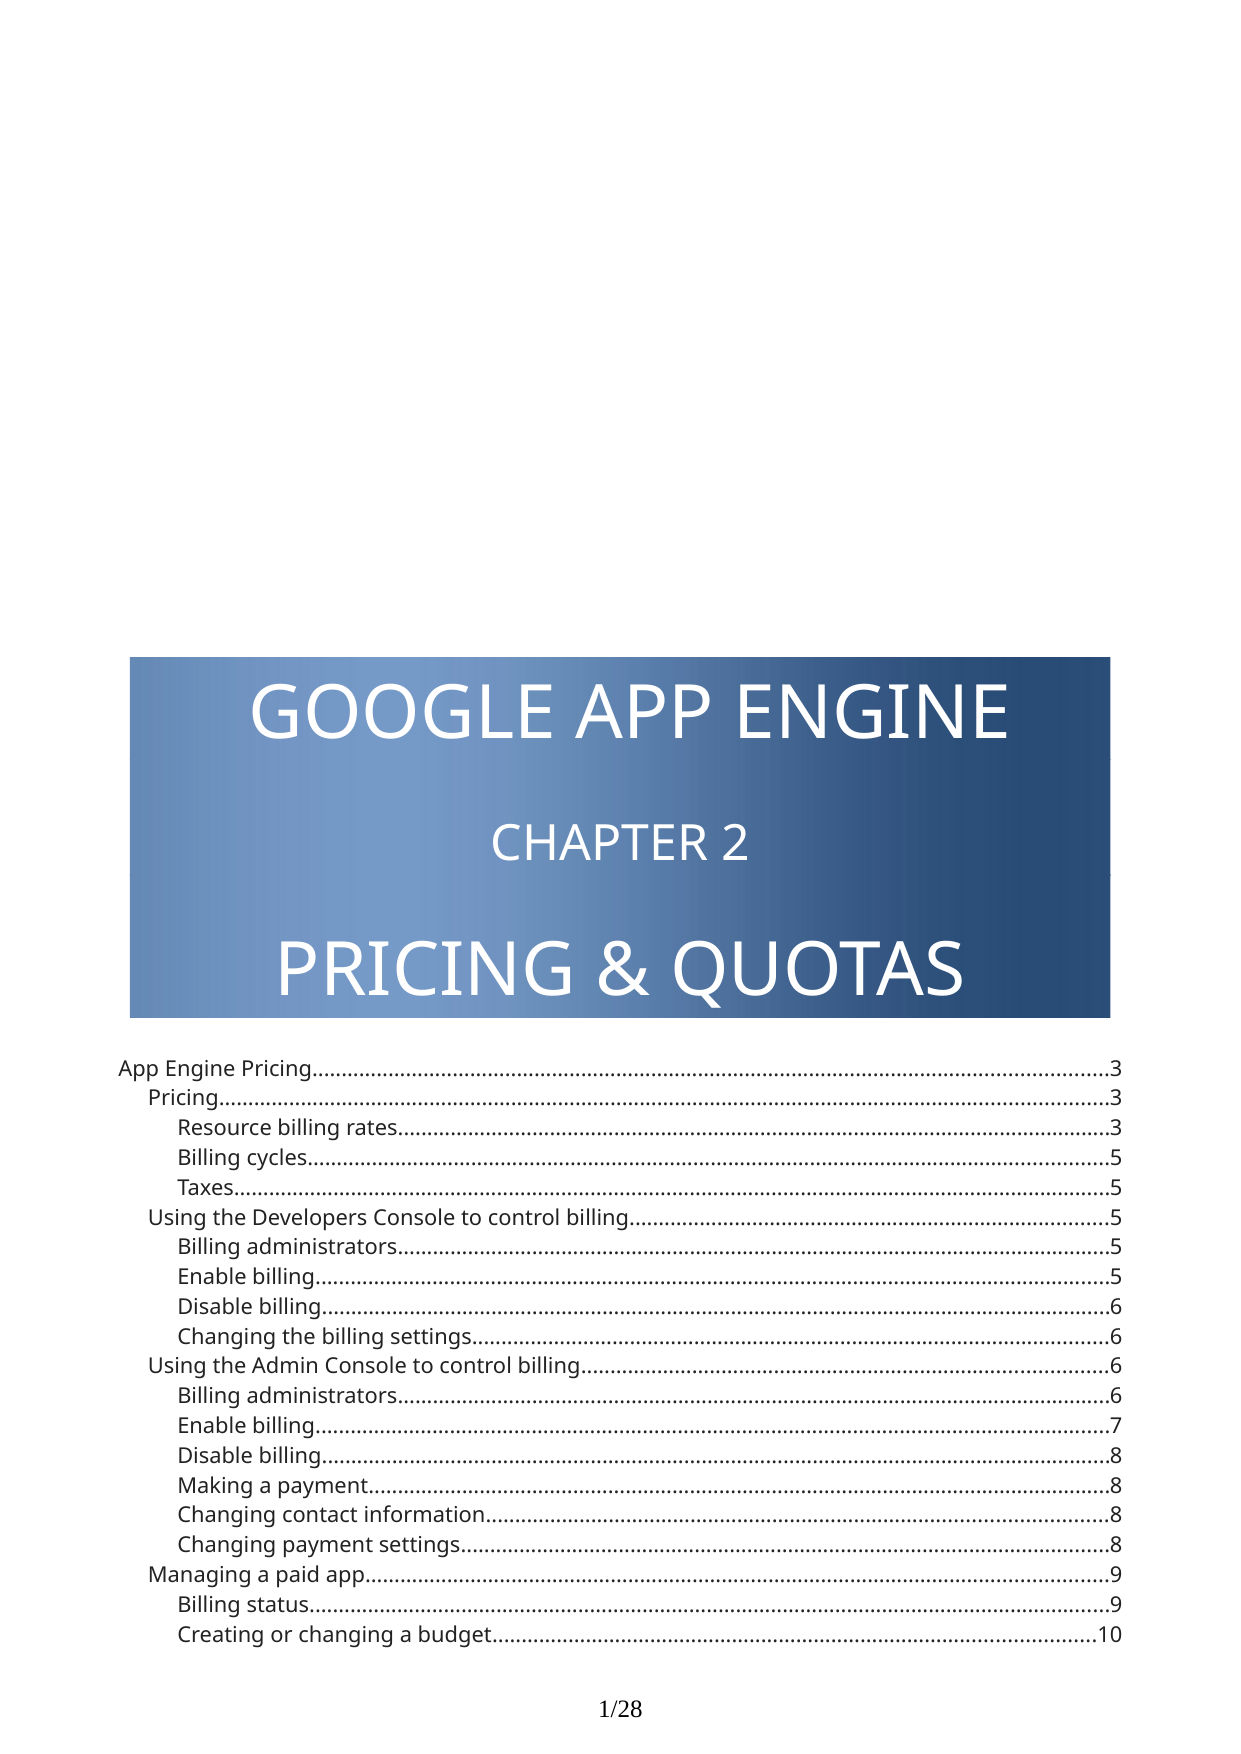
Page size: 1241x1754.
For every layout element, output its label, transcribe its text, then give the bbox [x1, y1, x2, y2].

text Disable billing 8 [177, 1440, 1122, 1470]
text Disable billing 6 [177, 1291, 1122, 1321]
text App Engine Pricing 3 [118, 1053, 1122, 1082]
text Changing contact information 8 [177, 1499, 1122, 1529]
text Enable billing 5 [177, 1261, 1122, 1291]
text Taxes 5 [177, 1172, 1122, 1202]
text Billing administrators 5 [177, 1231, 1122, 1261]
text Enable billing 7 [177, 1410, 1122, 1440]
text Using the Admin Console to control billing 6 [148, 1351, 1122, 1380]
text Resource billing rates 3 [177, 1112, 1122, 1142]
text Changing payment settings 8 [177, 1529, 1122, 1559]
text Billing status 9 [177, 1589, 1122, 1619]
text Using the Developers Console to control billing 5 [148, 1202, 1122, 1231]
text CHAPTER 2 [130, 807, 1110, 875]
text PRICING & QUOTAS [130, 915, 1110, 1017]
text Pricing 3 [148, 1082, 1122, 1112]
text Billing administrators 6 [177, 1380, 1122, 1410]
text Creating or changing a budget 10 [177, 1619, 1122, 1648]
text Changing the billing settings 6 [177, 1321, 1122, 1351]
text GOOGLE APP ENGINE [130, 658, 1110, 760]
text Billing cycles 5 [177, 1142, 1122, 1172]
text Making a payment 8 [177, 1470, 1122, 1499]
text Managing a paid app 9 [148, 1559, 1122, 1589]
